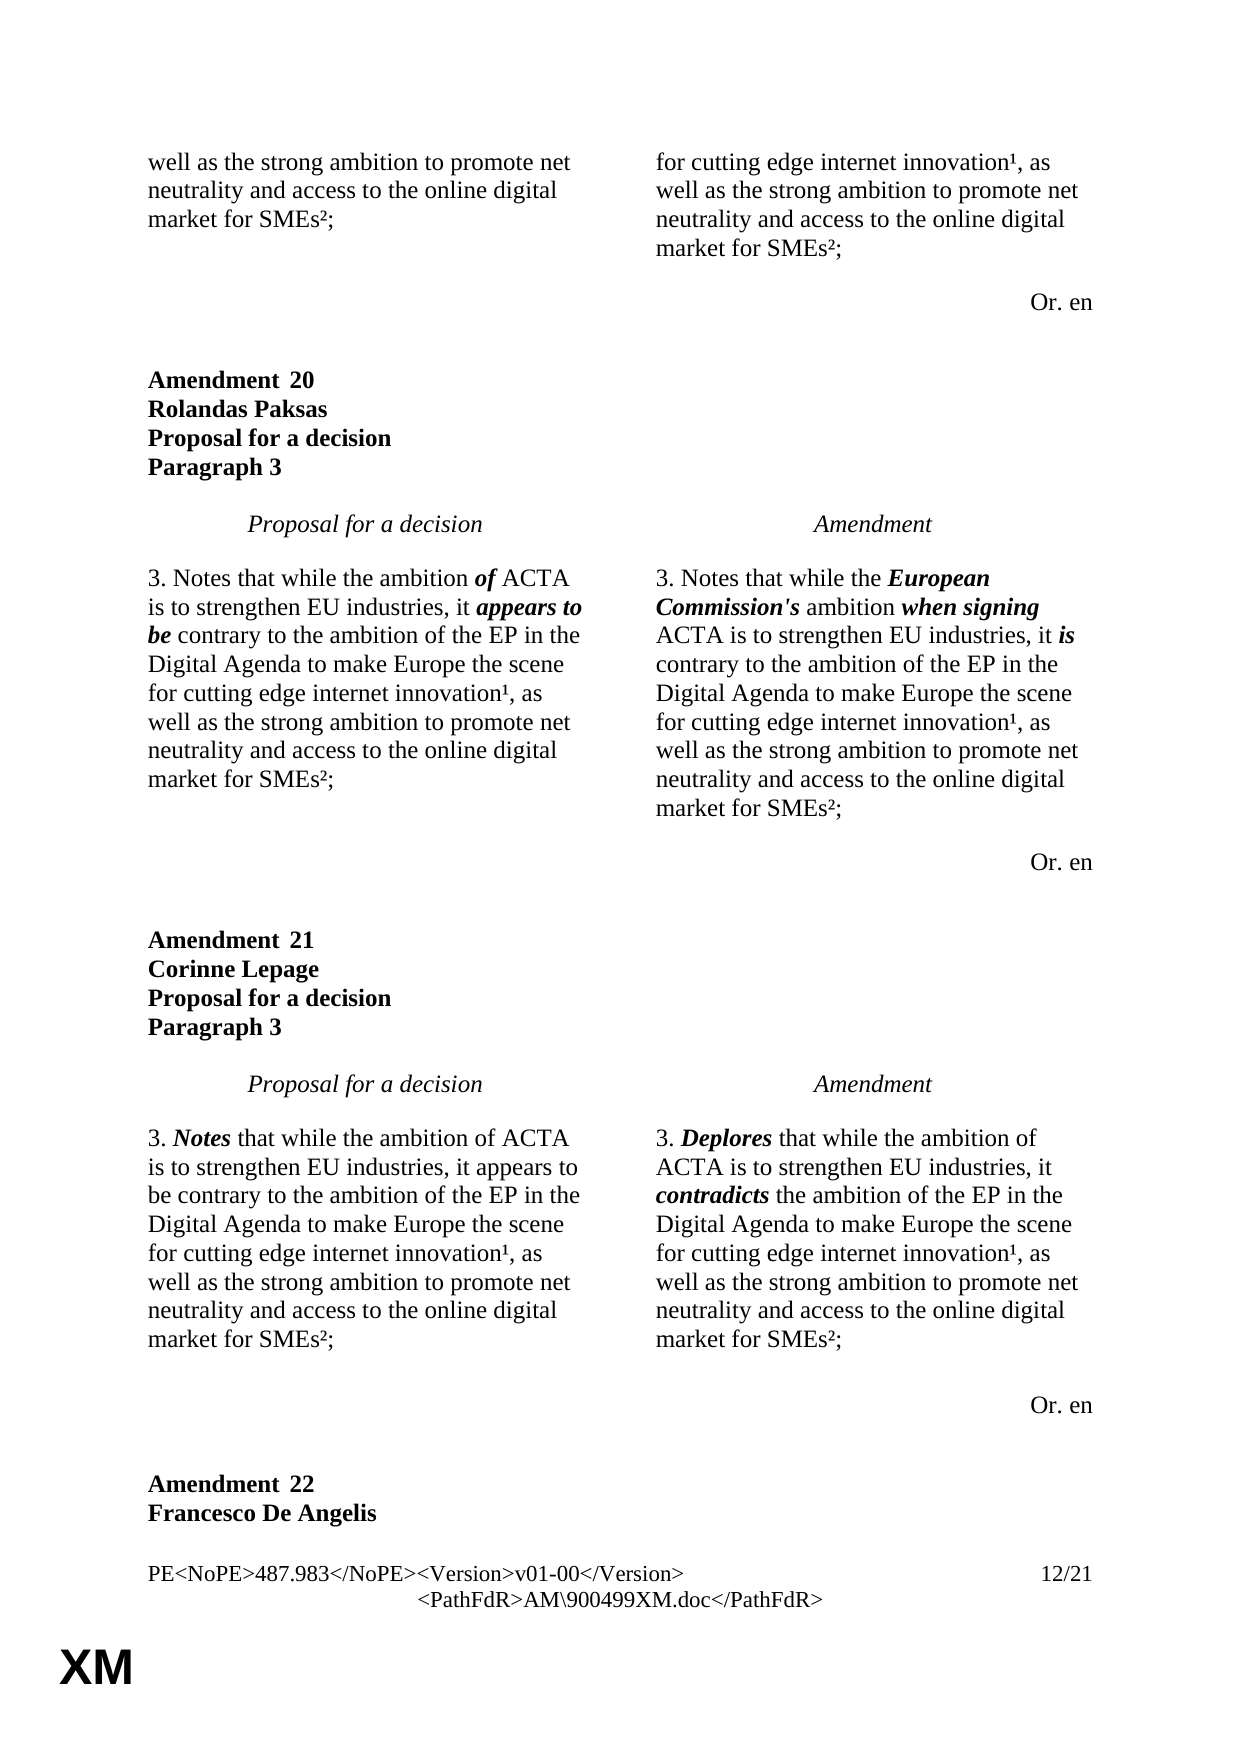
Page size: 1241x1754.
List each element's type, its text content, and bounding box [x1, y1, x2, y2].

table_header [112, 481, 1128, 509]
text <Article>Paragraph 3</Article> [148, 1012, 1093, 1041]
table_cell Proposal for a decision [112, 1069, 620, 1123]
text <DocAmend>Proposal for a decision</DocAmend> [148, 983, 1093, 1012]
table_cell 3. Notes that while the European Commission's ambition when signing ACTA is to strengthen EU industries, it is contrary to the ambition of the EP in the Digital Agenda to make Europe the scene for cutting edge internet innovation¹, as well as the strong ambition to promote net neutrality and access to the online digital market for SMEs²; [620, 563, 1128, 822]
text <RepeatBlock-Amend><Amend>Amendment <NumAm>21</NumAm> [148, 926, 1093, 954]
table_cell 3. Notes that while the ambition of ACTA is to strengthen EU industries, it appears to be contrary to the ambition of the EP in the Digital Agenda to make Europe the scene for cutting edge internet innovation¹, as well as the strong ambition to promote net neutrality and access to the online digital market for SMEs²; [112, 1123, 620, 1366]
text <RepeatBlock-Amend><Amend>Amendment <NumAm>22</NumAm> [148, 1469, 1093, 1498]
text <Article>Paragraph 3</Article> [148, 452, 1093, 481]
text <RepeatBlock-By><Members>Rolandas Paksas</Members> [148, 394, 1093, 423]
table_cell well as the strong ambition to promote net neutrality and access to the online digital market for SMEs²; [112, 147, 620, 262]
text Or. <Original>{EN}en</Original> [148, 1391, 1093, 1419]
table_header [112, 1041, 1128, 1069]
text <RepeatBlock-Amend><Amend>Amendment <NumAm>20</NumAm> [148, 366, 1093, 394]
text <DocAmend>Proposal for a decision</DocAmend> [148, 423, 1093, 452]
table_cell 3. Notes that while the ambition of ACTA is to strengthen EU industries, it appears to be contrary to the ambition of the EP in the Digital Agenda to make Europe the scene for cutting edge internet innovation¹, as well as the strong ambition to promote net neutrality and access to the online digital market for SMEs²; [112, 563, 620, 822]
table_cell Amendment [620, 1069, 1128, 1123]
table_cell for cutting edge internet innovation¹, as well as the strong ambition to promote net neutrality and access to the online digital market for SMEs²; [620, 147, 1128, 262]
text Or. <Original>{EN}en</Original> [148, 847, 1093, 876]
text <RepeatBlock-By><Members>Francesco De Angelis</Members> [148, 1498, 1093, 1527]
table_cell 3. Deplores that while the ambition of ACTA is to strengthen EU industries, it contradicts the ambition of the EP in the Digital Agenda to make Europe the scene for cutting edge internet innovation¹, as well as the strong ambition to promote net neutrality and access to the online digital market for SMEs²; [620, 1123, 1128, 1366]
text Or. <Original>{EN}en</Original> [148, 287, 1093, 316]
text <RepeatBlock-By><Members>Corinne Lepage</Members> [148, 954, 1093, 983]
table_cell Amendment [620, 509, 1128, 563]
table_cell Proposal for a decision [112, 509, 620, 563]
